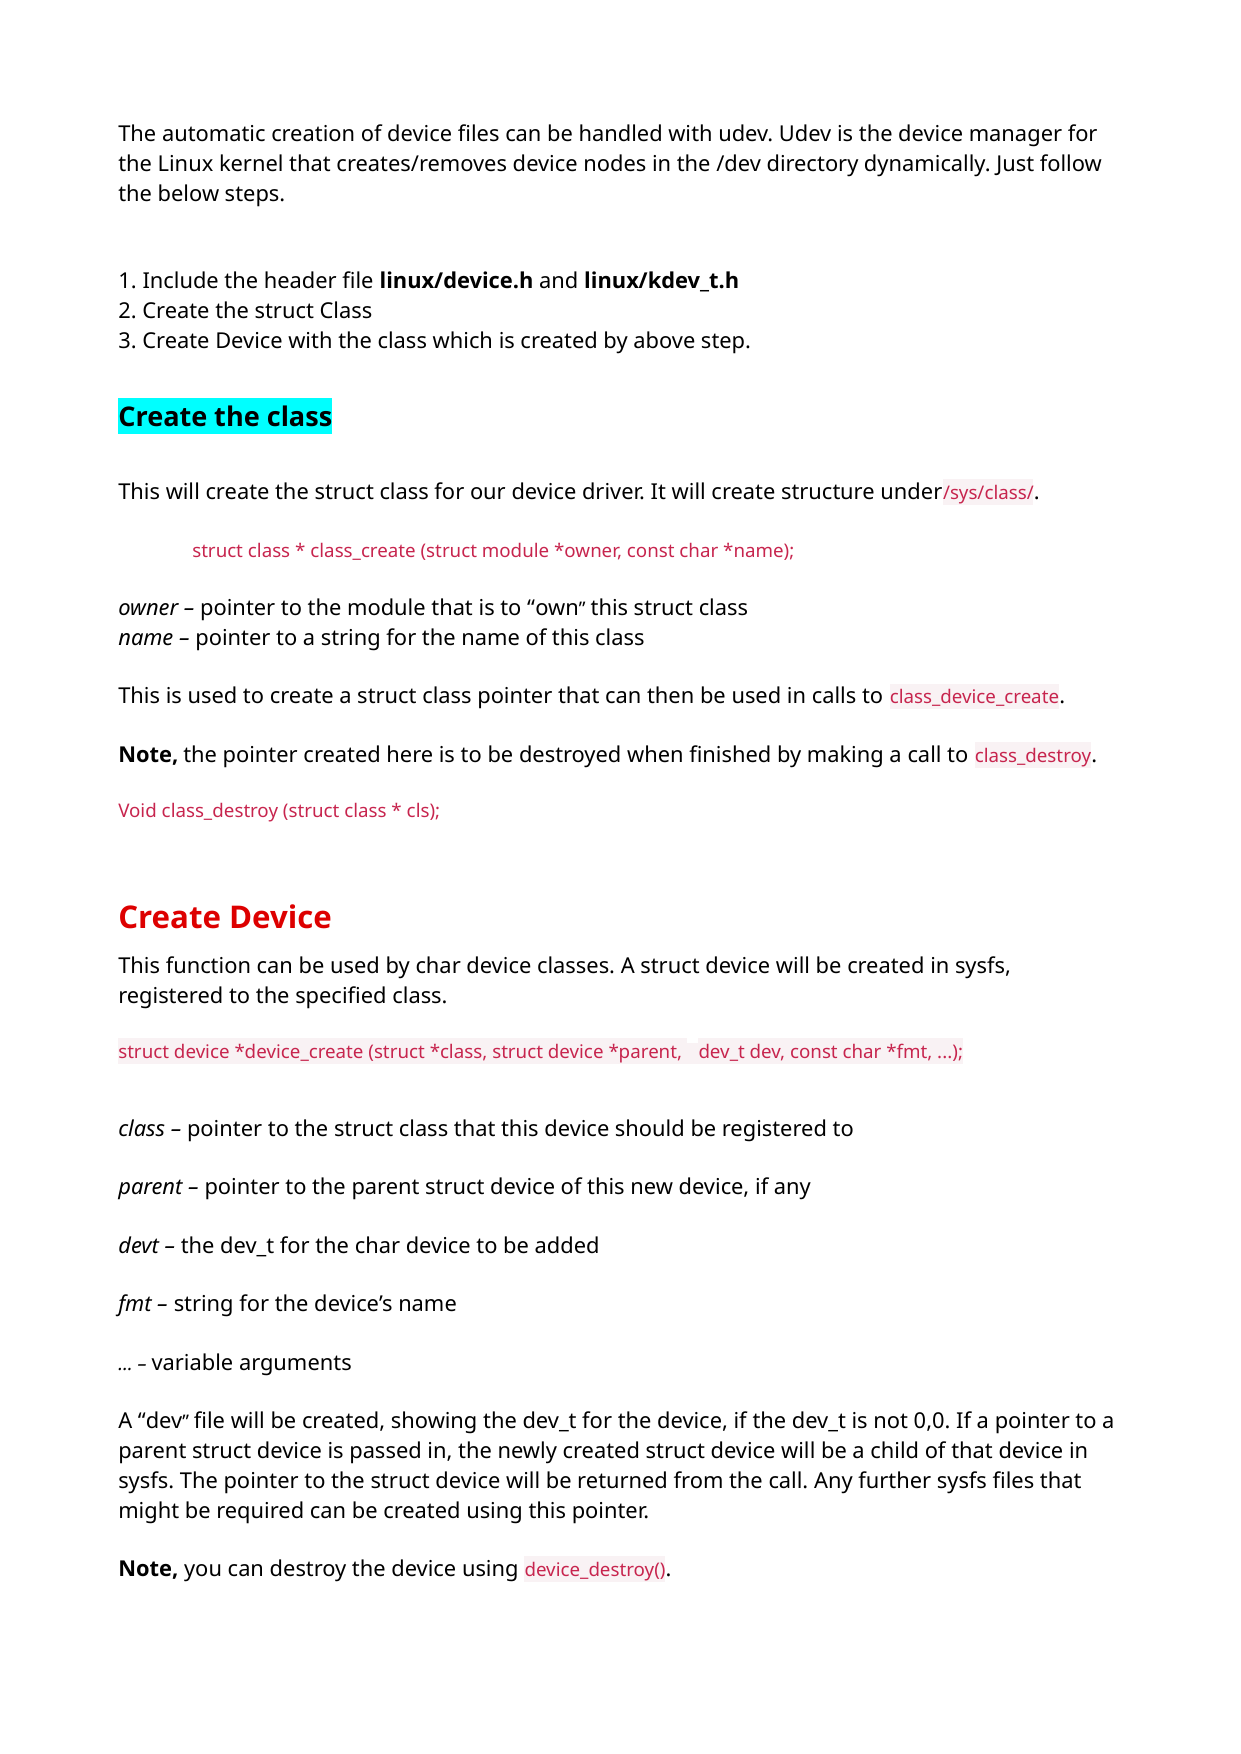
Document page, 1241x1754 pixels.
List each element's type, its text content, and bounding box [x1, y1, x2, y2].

text owner – pointer to the module that is to “own” this struct class [118, 592, 1122, 622]
text name – pointer to a string for the name of this class [118, 622, 1122, 651]
text 2. Create the struct Class [118, 295, 1122, 324]
text This is used to create a struct class pointer that can then be used in calls to class_device_create. [118, 680, 1122, 710]
text 3. Create Device with the class which is created by above step. [118, 324, 1122, 354]
text class – pointer to the struct class that this device should be registered to [118, 1112, 1122, 1142]
text Note, the pointer created here is to be destroyed when finished by making a call to class_destroy. [118, 739, 1122, 768]
text 1. Include the header file linux/device.h and linux/kdev_t.h [118, 265, 1122, 295]
subtitle Create Device [118, 895, 1122, 937]
text A “dev” file will be created, showing the dev_t for the device, if the dev_t is not 0,0. If a pointer to a parent struct device is passed in, the newly created struct device will be a child of that device in sysfs. The pointer to the struct device will be returned from the call. Any further sysfs files that might be required can be created using this pointer. [118, 1405, 1122, 1524]
text parent – pointer to the parent struct device of this new device, if any [118, 1171, 1122, 1201]
text Note, you can destroy the device using device_destroy(). [118, 1553, 1122, 1583]
text fmt – string for the device’s name [118, 1288, 1122, 1318]
text struct device *device_create (struct *class, struct device *parent, dev_t dev, const char *fmt, ...); [118, 1038, 1122, 1064]
text Void class_destroy (struct class * cls); [118, 797, 1122, 823]
text … – variable arguments [118, 1347, 1122, 1376]
text devt – the dev_t for the char device to be added [118, 1229, 1122, 1259]
text This function can be used by char device classes. A struct device will be created in sysfs, registered to the specified class. [118, 950, 1122, 1009]
text This will create the struct class for our device driver. It will create structure under/sys/class/. [118, 476, 1122, 506]
text struct class * class_create (struct module *owner, const char *name); [118, 534, 1122, 563]
subtitle Create the class [118, 398, 1122, 434]
text The automatic creation of device files can be handled with udev. Udev is the device manager for the Linux kernel that creates/removes device nodes in the /dev directory dynamically. Just follow the below steps. [118, 118, 1122, 207]
